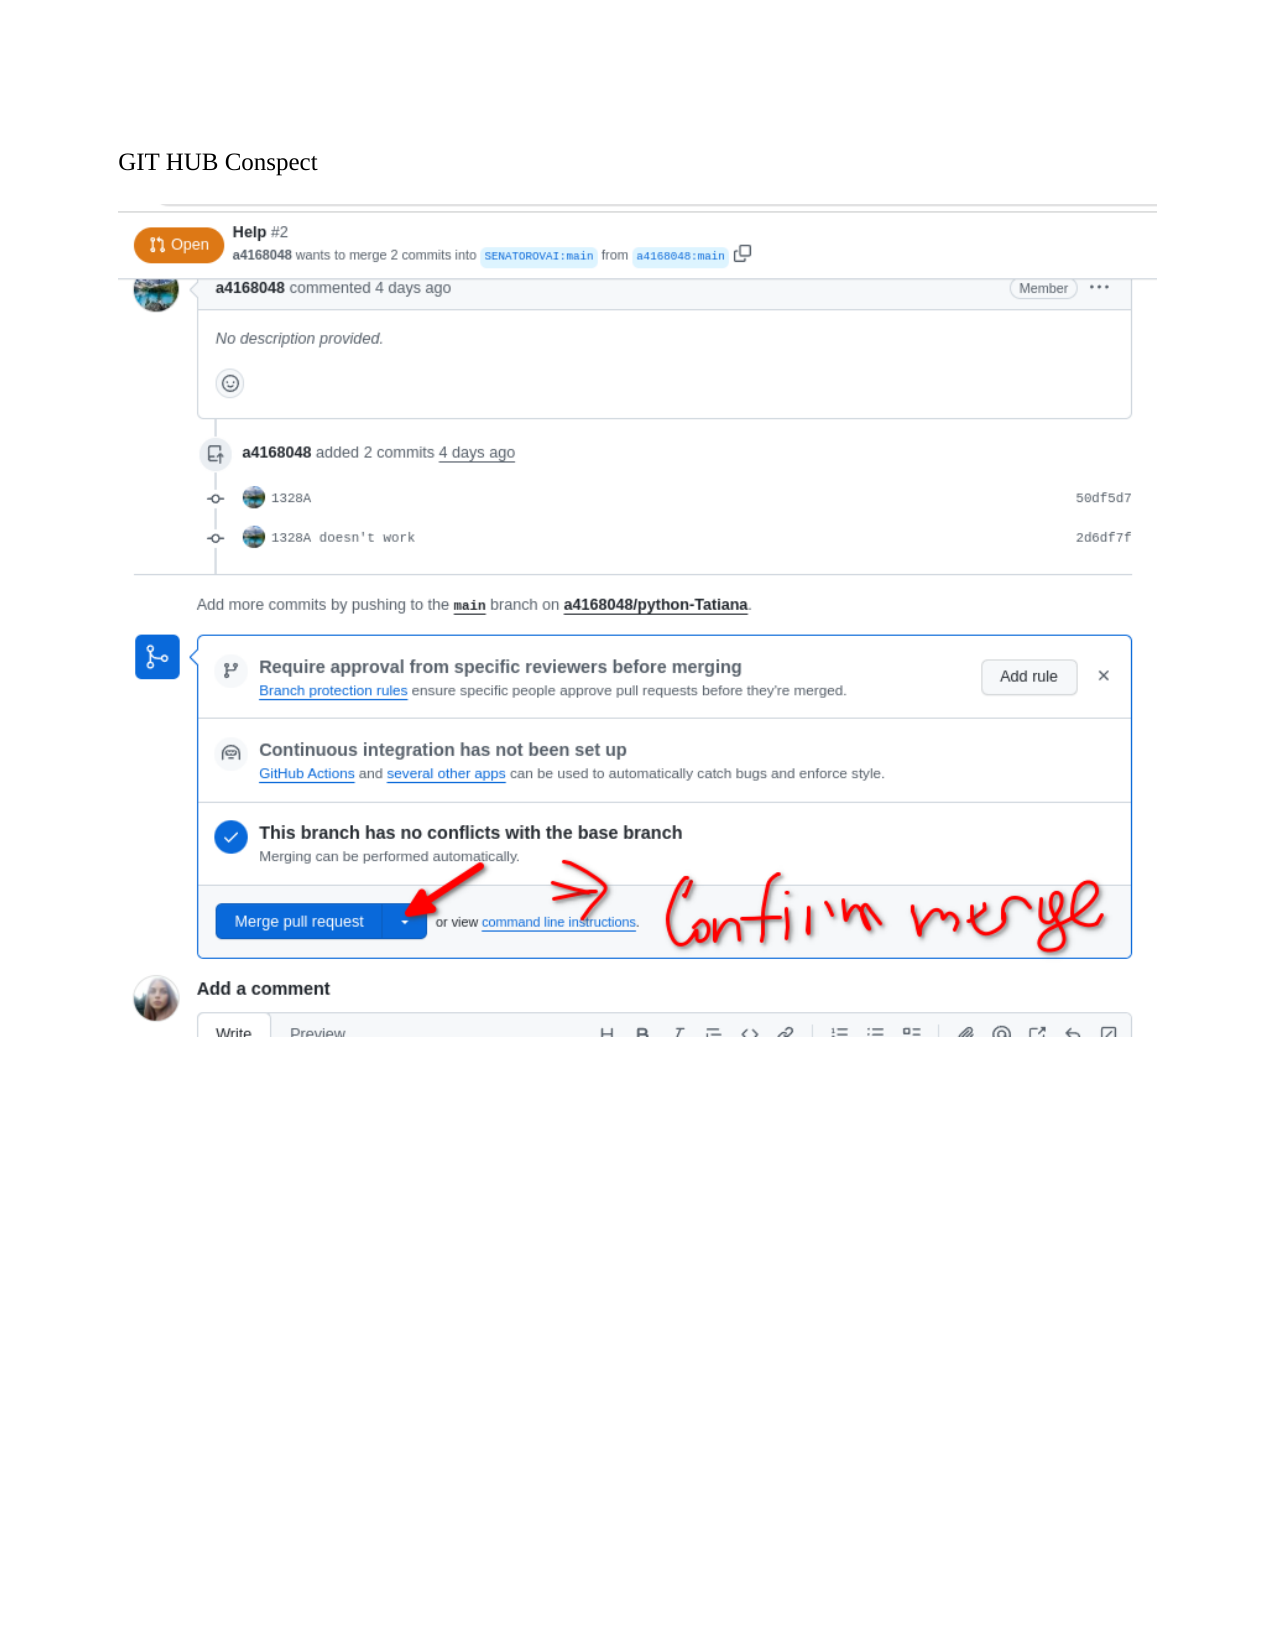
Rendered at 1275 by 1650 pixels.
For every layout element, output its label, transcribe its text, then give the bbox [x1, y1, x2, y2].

picture [118, 204, 1157, 1037]
text GIT HUB Conspect [118, 147, 1157, 176]
